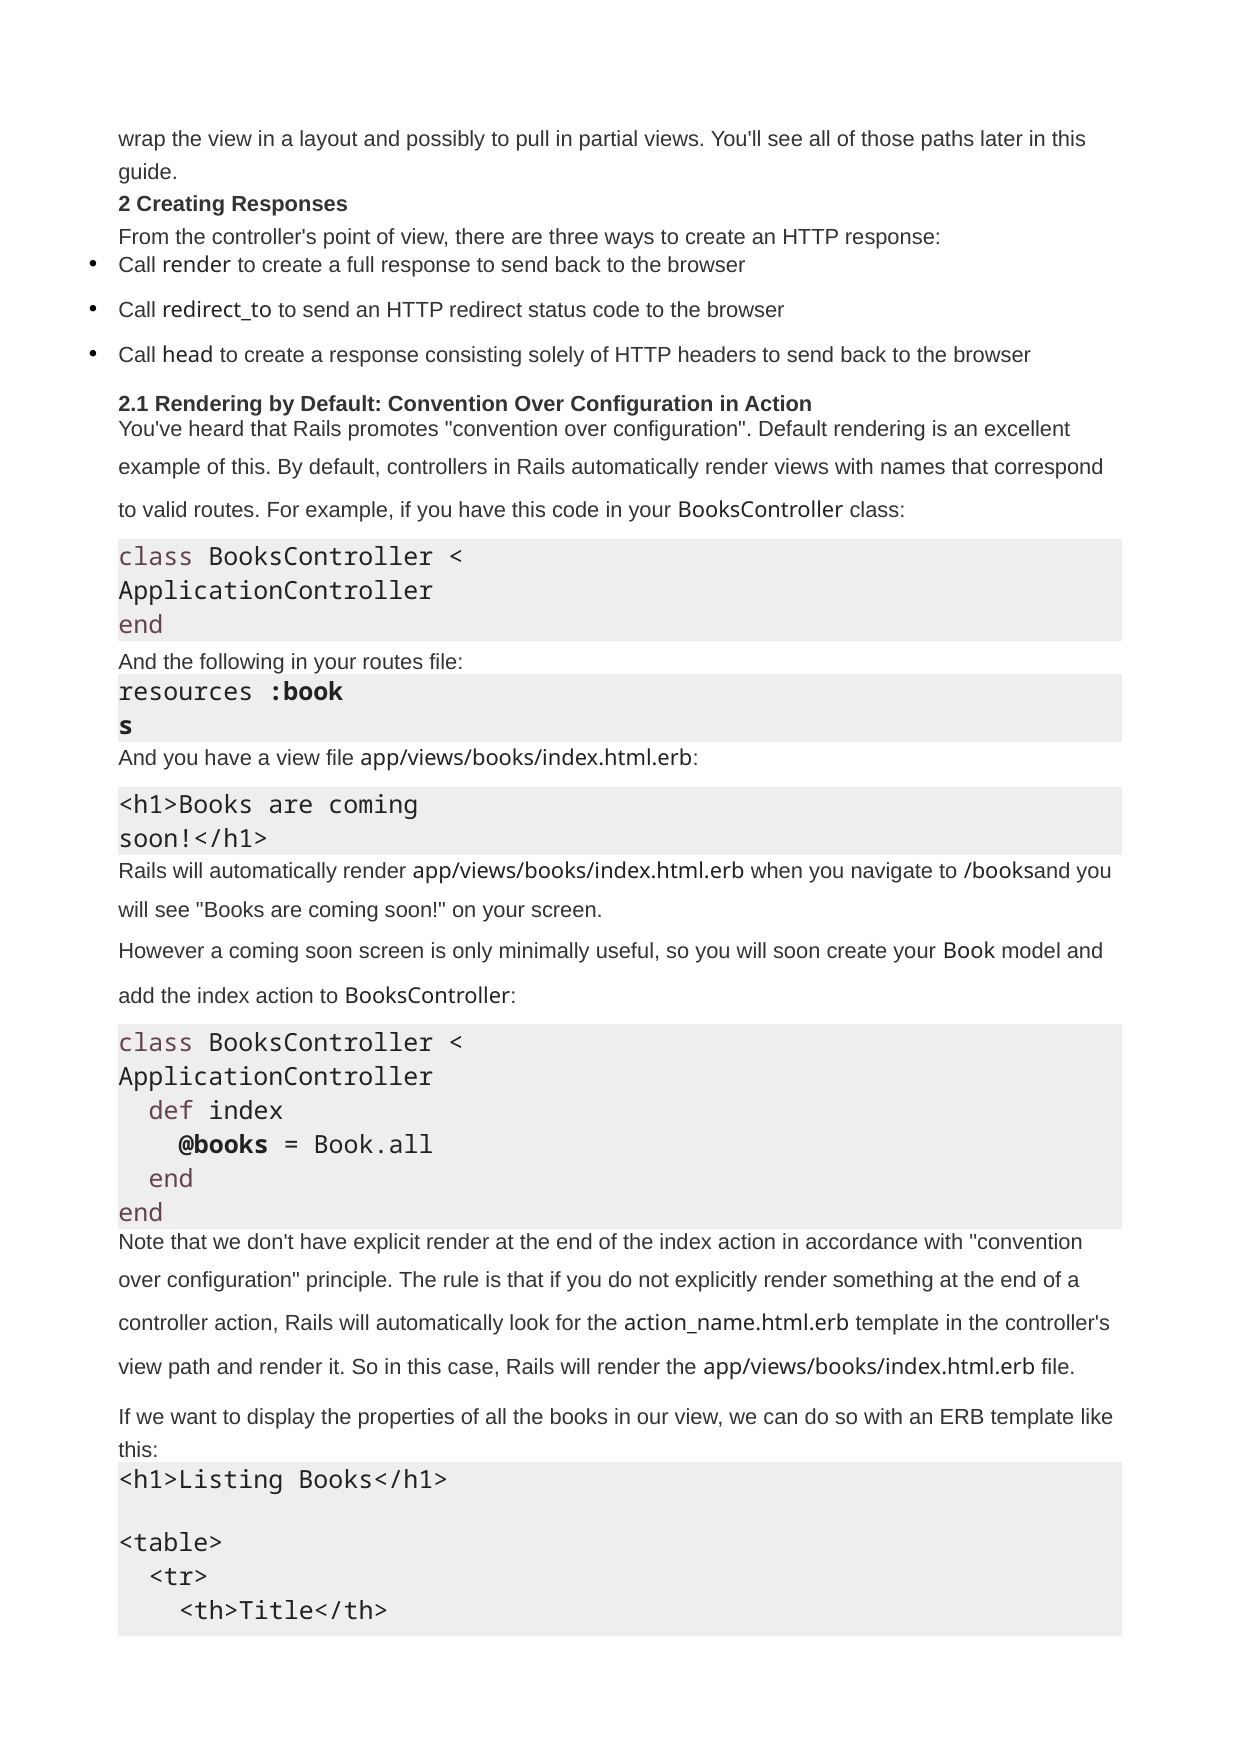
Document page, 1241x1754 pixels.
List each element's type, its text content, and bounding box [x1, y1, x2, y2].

text From the controller's point of view, there are three ways to create an HTTP response: [118, 217, 1122, 249]
text And you have a view file app/views/books/index.html.erb: [118, 742, 1122, 772]
list Call redirect_to to send an HTTP redirect status code to the browser [118, 294, 1122, 324]
text Rails will automatically render app/views/books/index.html.erb when you navigate to /booksand you will see "Books are coming soon!" on your screen. [118, 855, 1122, 922]
list Call head to create a response consisting solely of HTTP headers to send back to the browser [118, 339, 1122, 368]
text You've heard that Rails promotes "convention over configuration". Default rendering is an excellent example of this. By default, controllers in Rails automatically render views with names that correspond to valid routes. For example, if you have this code in your BooksController class: [118, 416, 1122, 524]
subtitle 2 Creating Responses [118, 184, 1122, 217]
text However a coming soon screen is only minimally useful, so you will soon create your Book model and add the index action to BooksController: [118, 935, 1122, 1009]
list Call render to create a full response to send back to the browser [118, 249, 1122, 279]
table_header <h1>Listing Books</h1> <table> <tr> <th>Title</th> [118, 1462, 1122, 1627]
text wrap the view in a layout and possibly to pull in partial views. You'll see all of those paths later in this guide. [118, 118, 1122, 184]
text If we want to display the properties of all the books in our view, we can do so with an ERB template like this: [118, 1396, 1122, 1462]
text And the following in your routes file: [118, 641, 1122, 674]
table_header class BooksController < ApplicationController def index @books = Book.all end end [118, 1024, 688, 1229]
text Note that we don't have explicit render at the end of the index action in accordance with "convention over configuration" principle. The rule is that if you do not explicitly render something at the end of a controller action, Rails will automatically look for the action_name.html.erb template in the controller's view path and render it. So in this case, Rails will render the app/views/books/index.html.erb file. [118, 1229, 1122, 1381]
table_header <h1>Books are coming soon!</h1> [118, 787, 573, 855]
table_header class BooksController < ApplicationController end [118, 539, 688, 641]
subtitle 2.1 Rendering by Default: Convention Over Configuration in Action [118, 383, 1122, 416]
table_header resources :books [118, 674, 343, 742]
